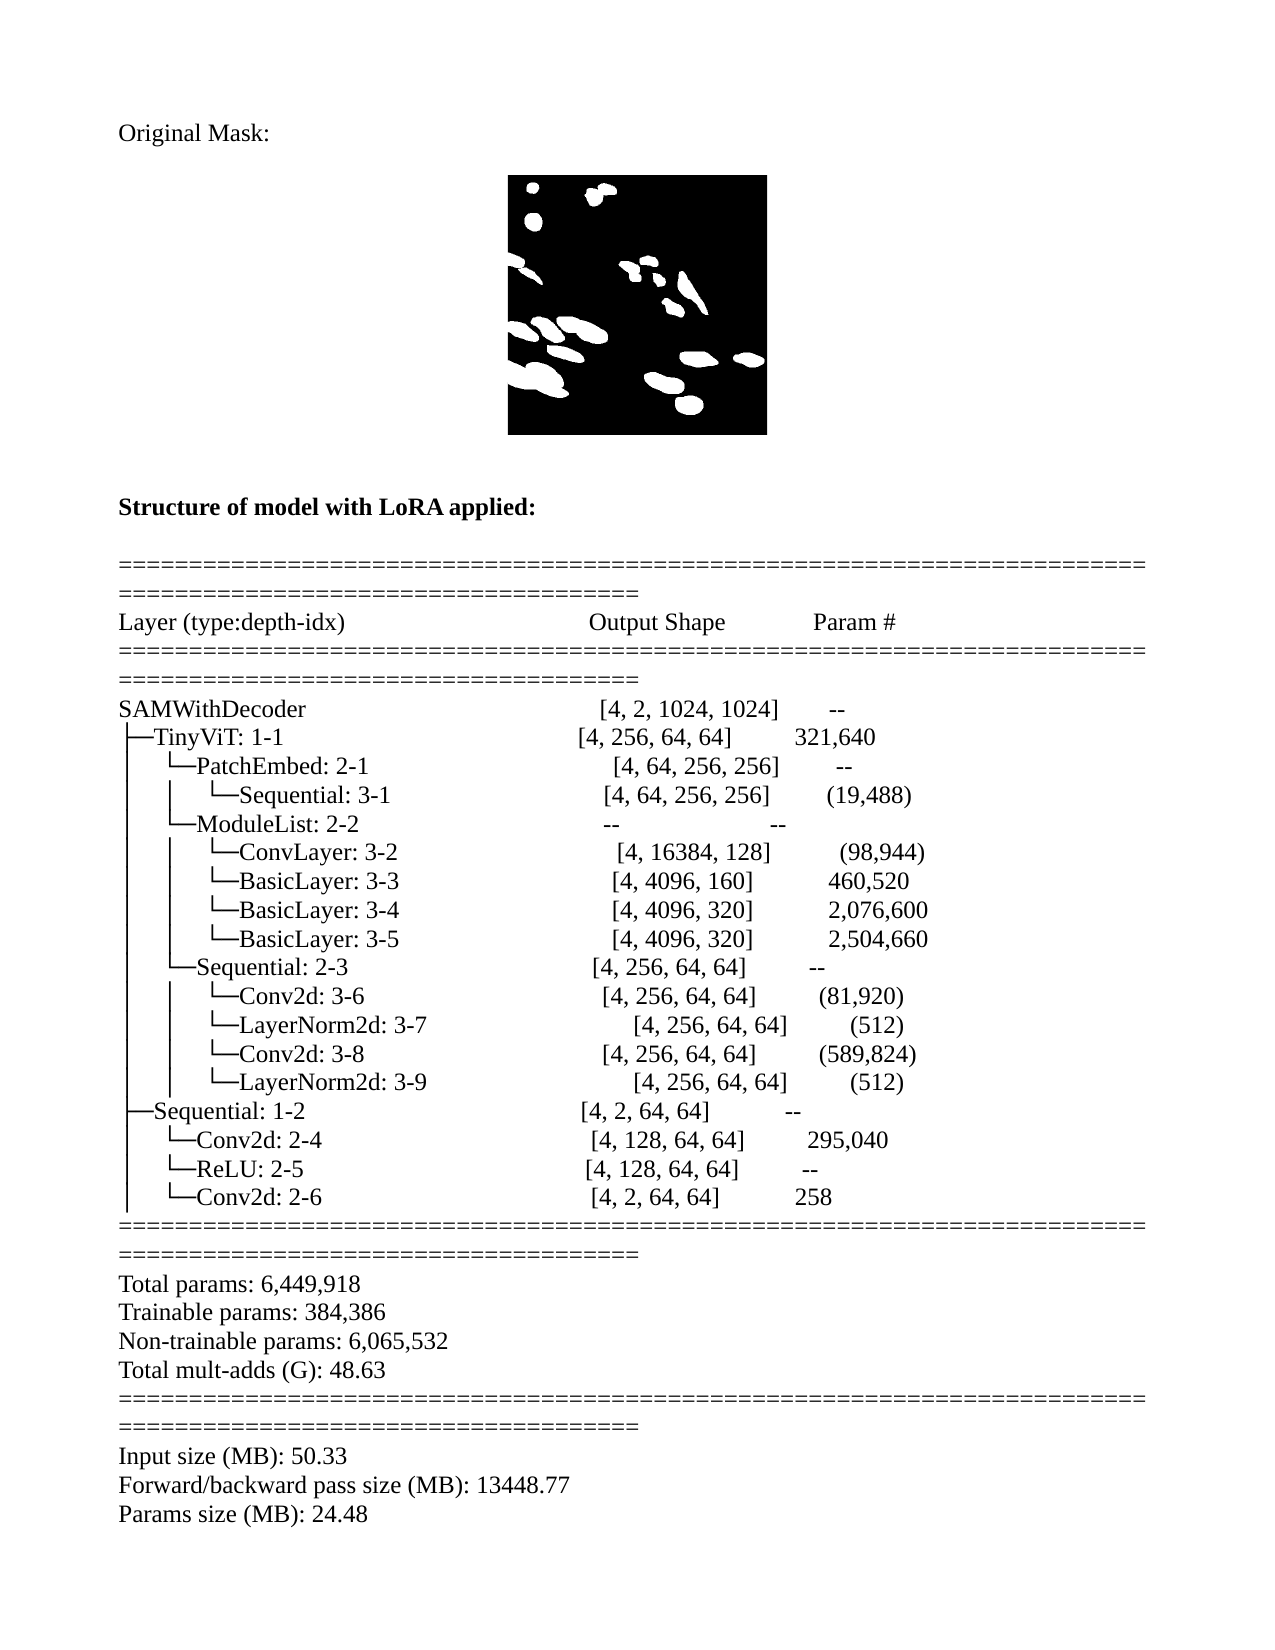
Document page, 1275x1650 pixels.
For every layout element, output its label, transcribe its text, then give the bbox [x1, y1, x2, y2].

text │ │ └─BasicLayer: 3-3 [4, 4096, 160] 460,520 [128, 866, 169, 895]
text Layer (type:depth-idx) Output Shape Param # [118, 607, 1157, 636]
text │ │ └─BasicLayer: 3-5 [4, 4096, 320] 2,504,660 [171, 924, 1157, 952]
text Total params: 6,449,918 [118, 1269, 1157, 1297]
text Trainable params: 384,386 [118, 1297, 1157, 1326]
text │ └─PatchEmbed: 2-1 [4, 64, 256, 256] -- [128, 751, 1157, 780]
text │ └─ReLU: 2-5 [4, 128, 64, 64] -- [128, 1154, 1157, 1182]
text SAMWithDecoder [4, 2, 1024, 1024] -- [118, 694, 1157, 722]
text │ │ └─Conv2d: 3-8 [4, 256, 64, 64] (589,824) [128, 1039, 169, 1067]
text │ │ └─LayerNorm2d: 3-9 [4, 256, 64, 64] (512) [171, 1067, 1157, 1096]
text ============================================================================================================== [118, 636, 1157, 694]
text │ │ └─ConvLayer: 3-2 [4, 16384, 128] (98,944) [171, 837, 1157, 866]
text ├─TinyViT: 1-1 [4, 256, 64, 64] 321,640 [128, 722, 1157, 751]
text │ │ └─Conv2d: 3-6 [4, 256, 64, 64] (81,920) [128, 981, 169, 1010]
text ============================================================================================================== [118, 1384, 1157, 1441]
text │ └─Conv2d: 2-4 [4, 128, 64, 64] 295,040 [128, 1125, 1157, 1154]
text │ │ └─BasicLayer: 3-3 [4, 4096, 160] 460,520 [171, 866, 1157, 895]
text Structure of model with LoRA applied: [118, 492, 1157, 521]
text Original Mask: [118, 118, 1157, 147]
text Non-trainable params: 6,065,532 [118, 1326, 1157, 1355]
text │ │ └─LayerNorm2d: 3-7 [4, 256, 64, 64] (512) [128, 1010, 169, 1039]
text │ │ └─LayerNorm2d: 3-9 [4, 256, 64, 64] (512) [128, 1067, 169, 1096]
text │ │ └─Sequential: 3-1 [4, 64, 256, 256] (19,488) [171, 780, 1157, 809]
text │ └─Sequential: 2-3 [4, 256, 64, 64] -- [128, 952, 1157, 981]
text ============================================================================================================== [118, 550, 1157, 607]
text │ └─ModuleList: 2-2 -- -- [128, 809, 1157, 837]
picture [507, 175, 768, 435]
text │ │ └─ConvLayer: 3-2 [4, 16384, 128] (98,944) [128, 837, 169, 866]
text │ │ └─BasicLayer: 3-4 [4, 4096, 320] 2,076,600 [128, 895, 169, 924]
text │ │ └─Conv2d: 3-8 [4, 256, 64, 64] (589,824) [171, 1039, 1157, 1067]
text │ │ └─BasicLayer: 3-4 [4, 4096, 320] 2,076,600 [171, 895, 1157, 924]
text Params size (MB): 24.48 [118, 1499, 1157, 1527]
text ├─Sequential: 1-2 [4, 2, 64, 64] -- [128, 1096, 1157, 1125]
text Input size (MB): 50.33 [118, 1441, 1157, 1470]
text Forward/backward pass size (MB): 13448.77 [118, 1470, 1157, 1499]
text │ └─Conv2d: 2-6 [4, 2, 64, 64] 258 [128, 1182, 1157, 1211]
text ============================================================================================================== [118, 1211, 1157, 1269]
text │ │ └─BasicLayer: 3-5 [4, 4096, 320] 2,504,660 [128, 924, 169, 952]
text │ │ └─LayerNorm2d: 3-7 [4, 256, 64, 64] (512) [171, 1010, 1157, 1039]
text │ │ └─Sequential: 3-1 [4, 64, 256, 256] (19,488) [128, 780, 169, 809]
text Total mult-adds (G): 48.63 [118, 1355, 1157, 1384]
text │ │ └─Conv2d: 3-6 [4, 256, 64, 64] (81,920) [171, 981, 1157, 1010]
